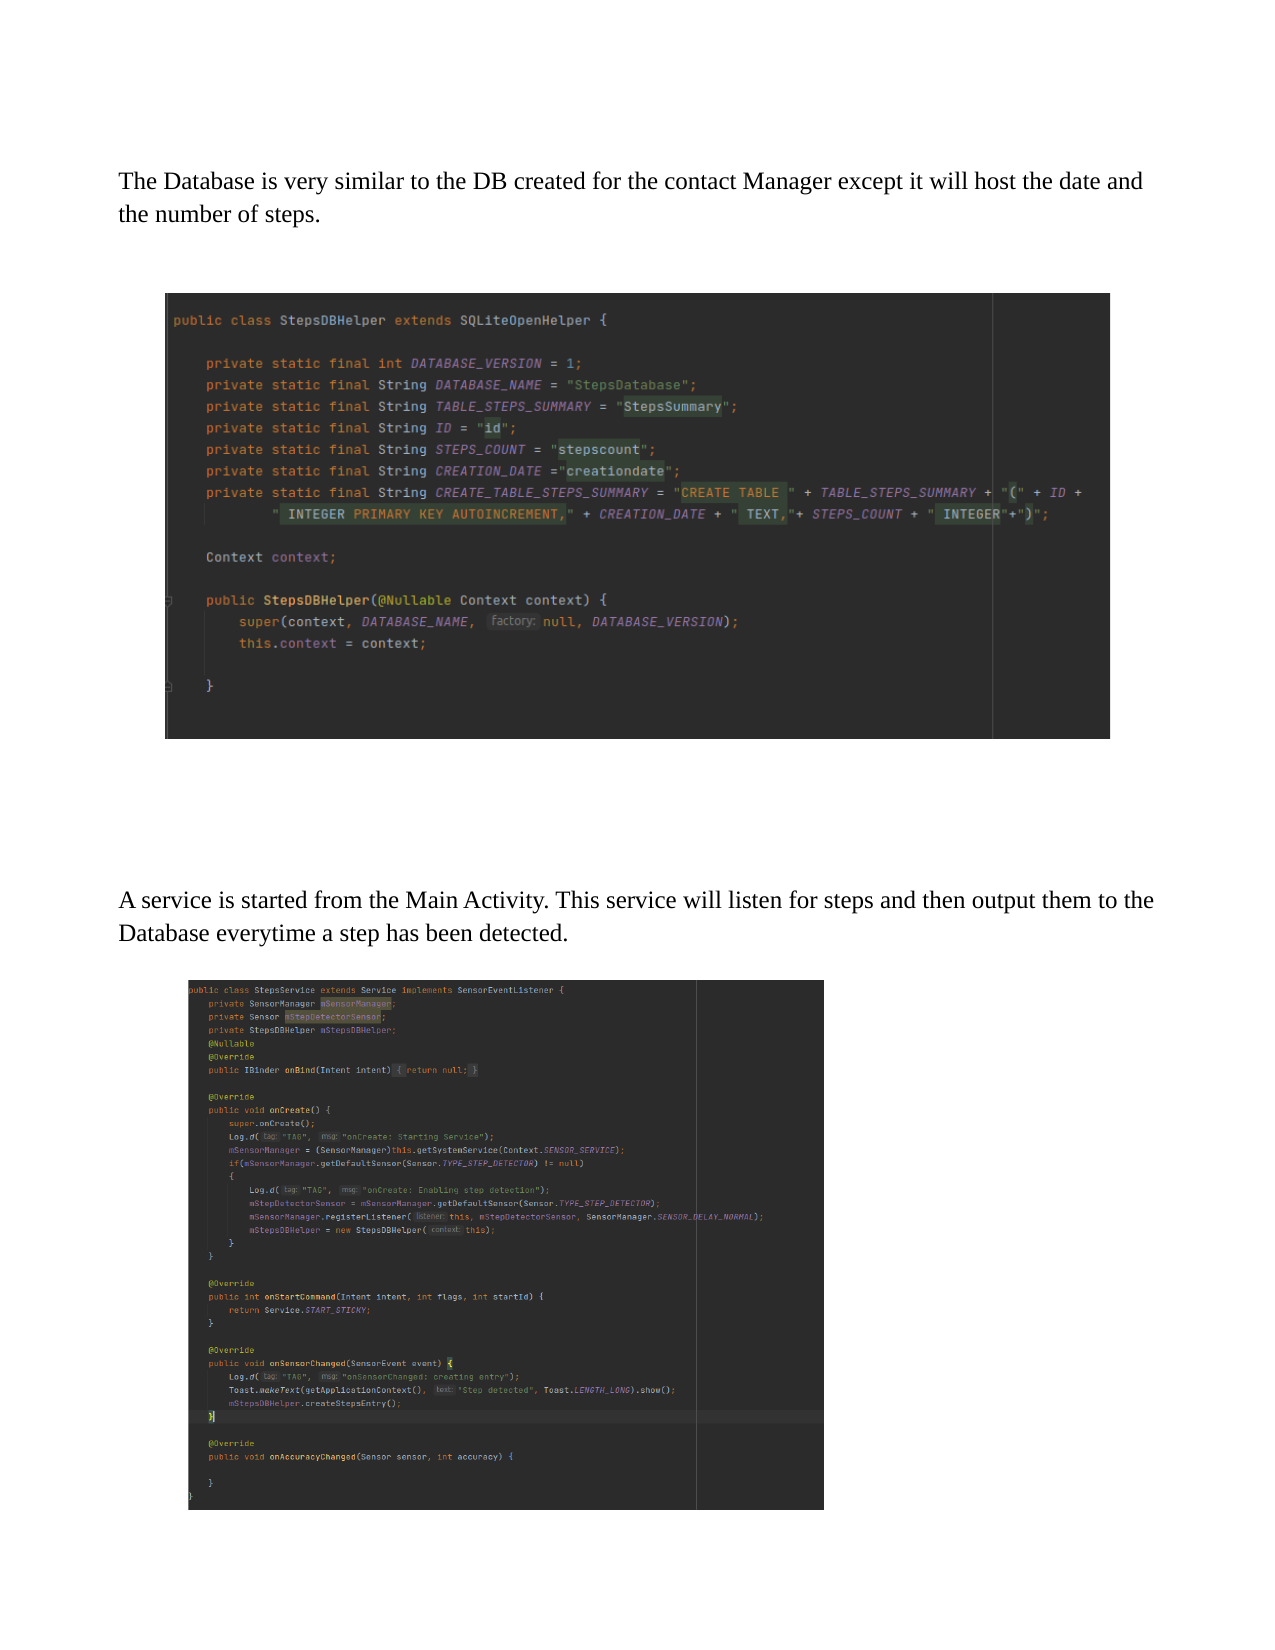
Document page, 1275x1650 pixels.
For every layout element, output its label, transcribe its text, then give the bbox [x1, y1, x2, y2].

text A service is started from the Main Activity. This service will listen for steps and then output them to the Database everytime a step has been detected. [118, 886, 1157, 947]
picture [165, 293, 1111, 739]
picture [188, 980, 824, 1510]
text The Database is very similar to the DB created for the contact Manager except it will host the date and the number of steps. [118, 166, 1157, 227]
